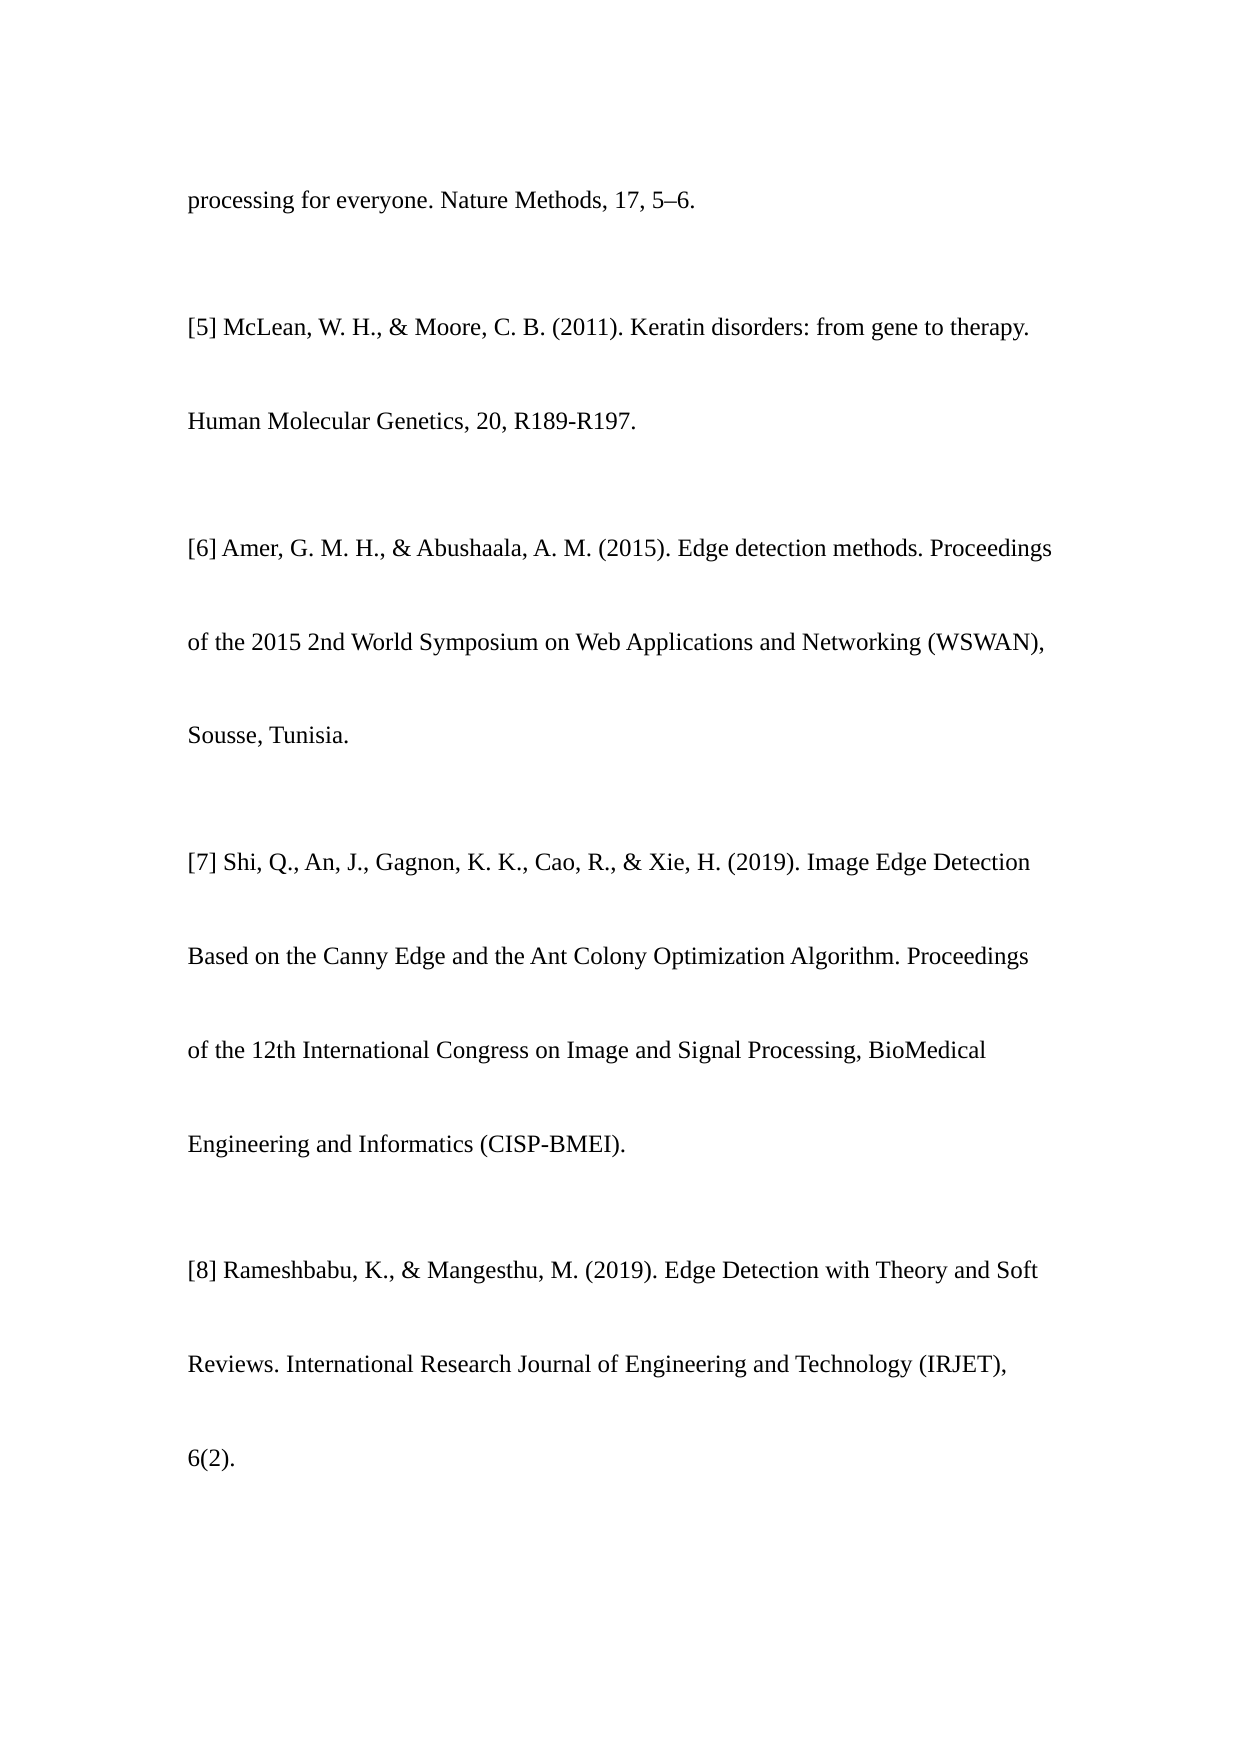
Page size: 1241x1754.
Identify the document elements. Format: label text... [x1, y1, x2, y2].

text [6] Amer, G. M. H., & Abushaala, A. M. (2015). Edge detection methods. Proceedings of the 2015 2nd World Symposium on Web Applications and Networking (WSWAN), Sousse, Tunisia. [187, 506, 1053, 756]
text [7] Shi, Q., An, J., Gagnon, K. K., Cao, R., & Xie, H. (2019). Image Edge Detection Based on the Canny Edge and the Ant Colony Optimization Algorithm. Proceedings of the 12th International Congress on Image and Signal Processing, BioMedical Engineering and Informatics (CISP-BMEI). [187, 820, 1053, 1164]
text [8] Rameshbabu, K., & Mangesthu, M. (2019). Edge Detection with Theory and Soft Reviews. International Research Journal of Engineering and Technology (IRJET), 6(2). [187, 1228, 1053, 1478]
text processing for everyone. Nature Methods, 17, 5–6. [187, 158, 1053, 221]
text [5] McLean, W. H., & Moore, C. B. (2011). Keratin disorders: from gene to therapy. Human Molecular Genetics, 20, R189-R197. [187, 285, 1053, 441]
